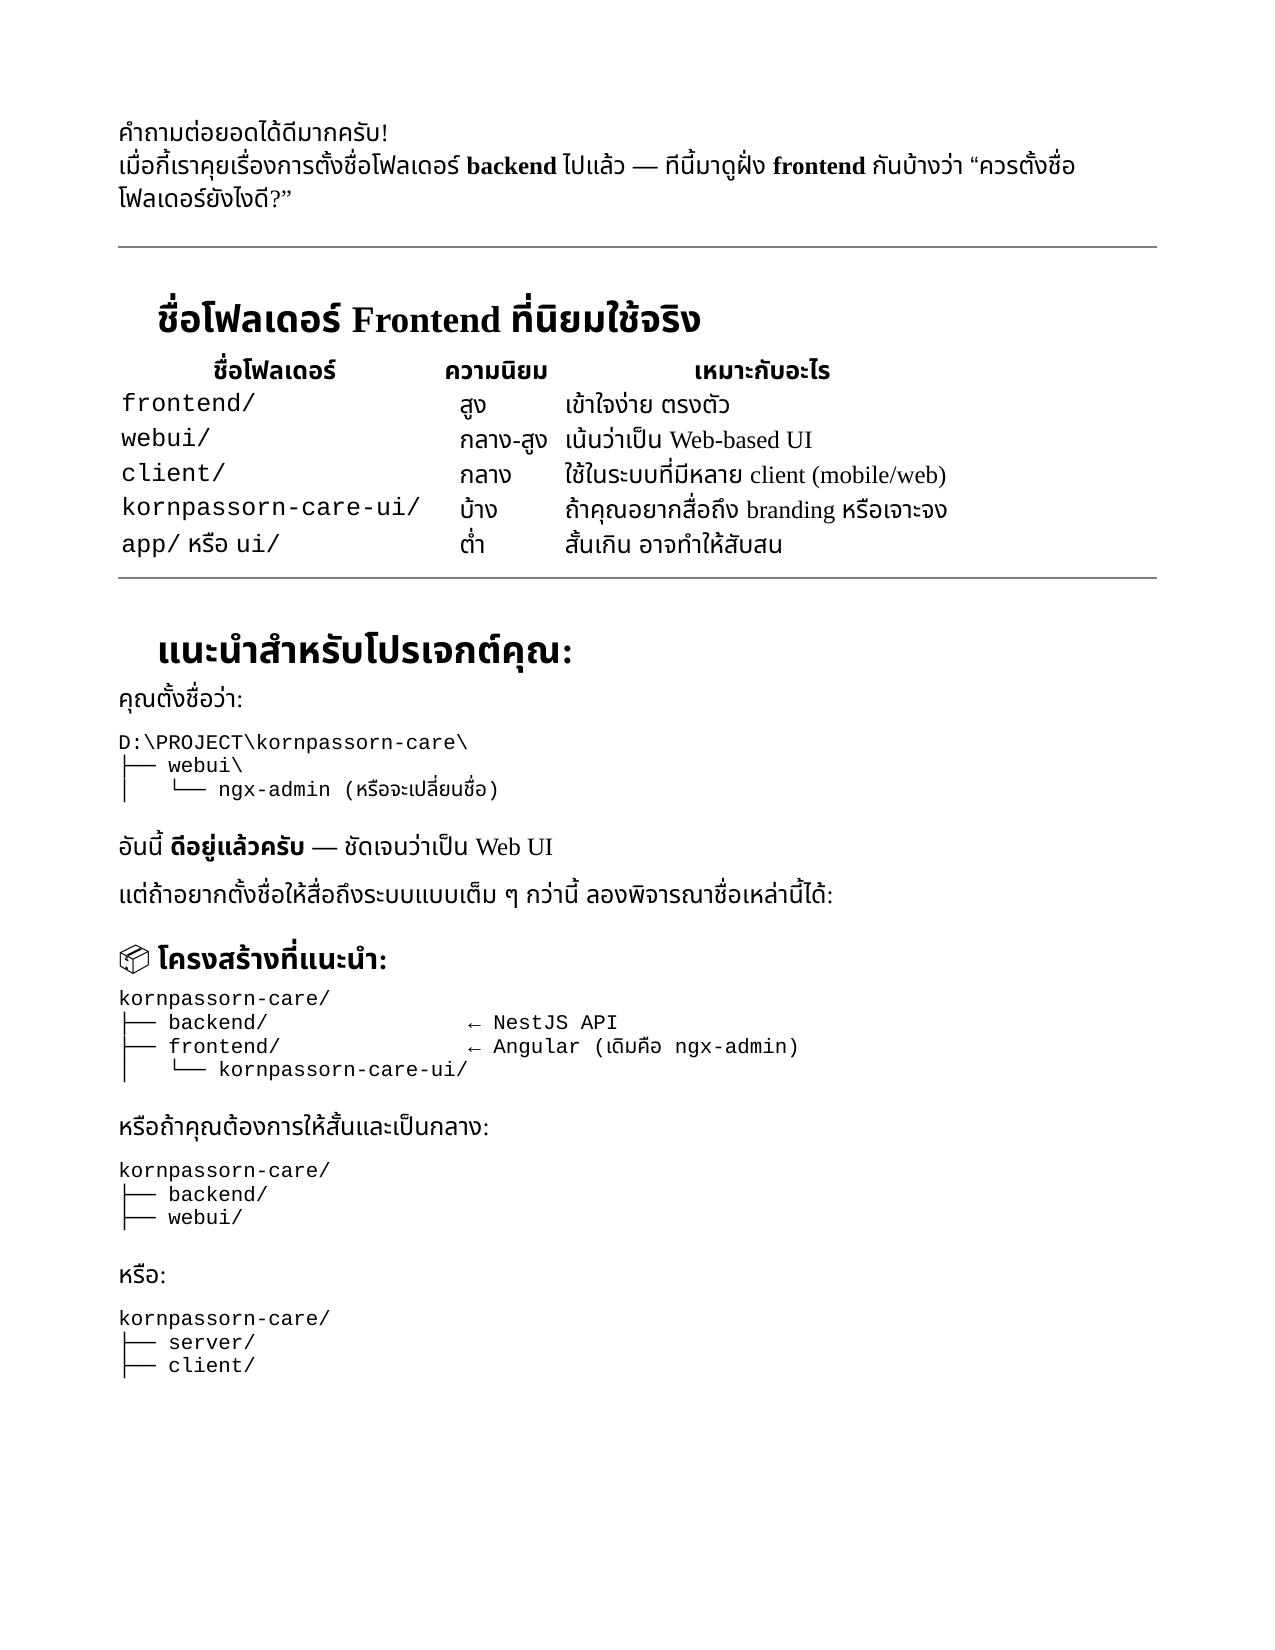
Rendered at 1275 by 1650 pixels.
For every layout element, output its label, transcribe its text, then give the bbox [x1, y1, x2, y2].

table_cell client/ [118, 457, 431, 492]
subtitle 🧭 แนะนำสำหรับโปรเจกต์คุณ: [118, 628, 1157, 672]
text │ └── ngx-admin (หรือจะเปลี่ยนชื่อ) [118, 779, 1157, 803]
table_cell ❌ ต่ำ [431, 526, 562, 563]
table_cell webui/ [118, 422, 431, 457]
text คำถามต่อยอดได้ดีมากครับ! เมื่อกี้เราคุยเรื่องการตั้งชื่อโฟลเดอร์ backend ไปแล้ว — ทีนี้มาดูฝั่ง frontend กันบ้างว่า “ควรตั้งชื่อโฟลเดอร์ยังไงดี?” [118, 118, 1157, 213]
text kornpassorn-care/ [118, 1160, 1157, 1184]
table_cell ✅ สูง [431, 388, 562, 422]
text อันนี้ ดีอยู่แล้วครับ — ชัดเจนว่าเป็น Web UI [118, 832, 1157, 861]
text ├── frontend/ ← Angular (เดิมคือ ngx-admin) [125, 1036, 1157, 1059]
text ├── webui/ [118, 1207, 1157, 1231]
table_cell kornpassorn-care-ui/ [118, 492, 431, 526]
subtitle 📦 โครงสร้างที่แนะนำ: [118, 942, 1157, 976]
table_cell ถ้าคุณอยากสื่อถึง branding หรือเจาะจง [562, 492, 962, 526]
text คุณตั้งชื่อว่า: [118, 684, 1157, 713]
text D:\PROJECT\kornpassorn-care\ [118, 732, 1157, 755]
text ├── client/ [118, 1356, 1157, 1379]
text │ └── kornpassorn-care-ui/ [118, 1059, 1157, 1083]
table_cell ✅ กลาง-สูง [431, 422, 562, 457]
text แต่ถ้าอยากตั้งชื่อให้สื่อถึงระบบแบบเต็ม ๆ กว่านี้ ลองพิจารณาชื่อเหล่านี้ได้: [118, 880, 1157, 909]
text หรือถ้าคุณต้องการให้สั้นและเป็นกลาง: [118, 1112, 1157, 1141]
text ├── backend/ ← NestJS API [118, 1012, 1157, 1036]
table_cell เน้นว่าเป็น Web-based UI [562, 422, 962, 457]
table_cell ใช้ในระบบที่มีหลาย client (mobile/web) [562, 457, 962, 492]
text หรือ: [118, 1261, 1157, 1289]
text ├── backend/ [125, 1184, 1157, 1207]
table_cell สั้นเกิน อาจทำให้สับสน [562, 526, 962, 563]
text ├── webui\ [118, 755, 1157, 779]
table_cell app/ หรือ ui/ [118, 526, 431, 563]
table_header เหมาะกับอะไร [562, 353, 962, 388]
text kornpassorn-care/ [118, 1308, 1157, 1332]
table_header ความนิยม [431, 353, 562, 388]
table_cell frontend/ [118, 388, 431, 422]
table_cell ✅ บ้าง [431, 492, 562, 526]
text kornpassorn-care/ [118, 988, 1157, 1012]
text ├── server/ [125, 1332, 1157, 1356]
table_cell เข้าใจง่าย ตรงตัว [562, 388, 962, 422]
table_cell ✅ กลาง [431, 457, 562, 492]
subtitle ✅ ชื่อโฟลเดอร์ Frontend ที่นิยมใช้จริง [118, 297, 1157, 341]
table_header ชื่อโฟลเดอร์ [118, 353, 431, 388]
